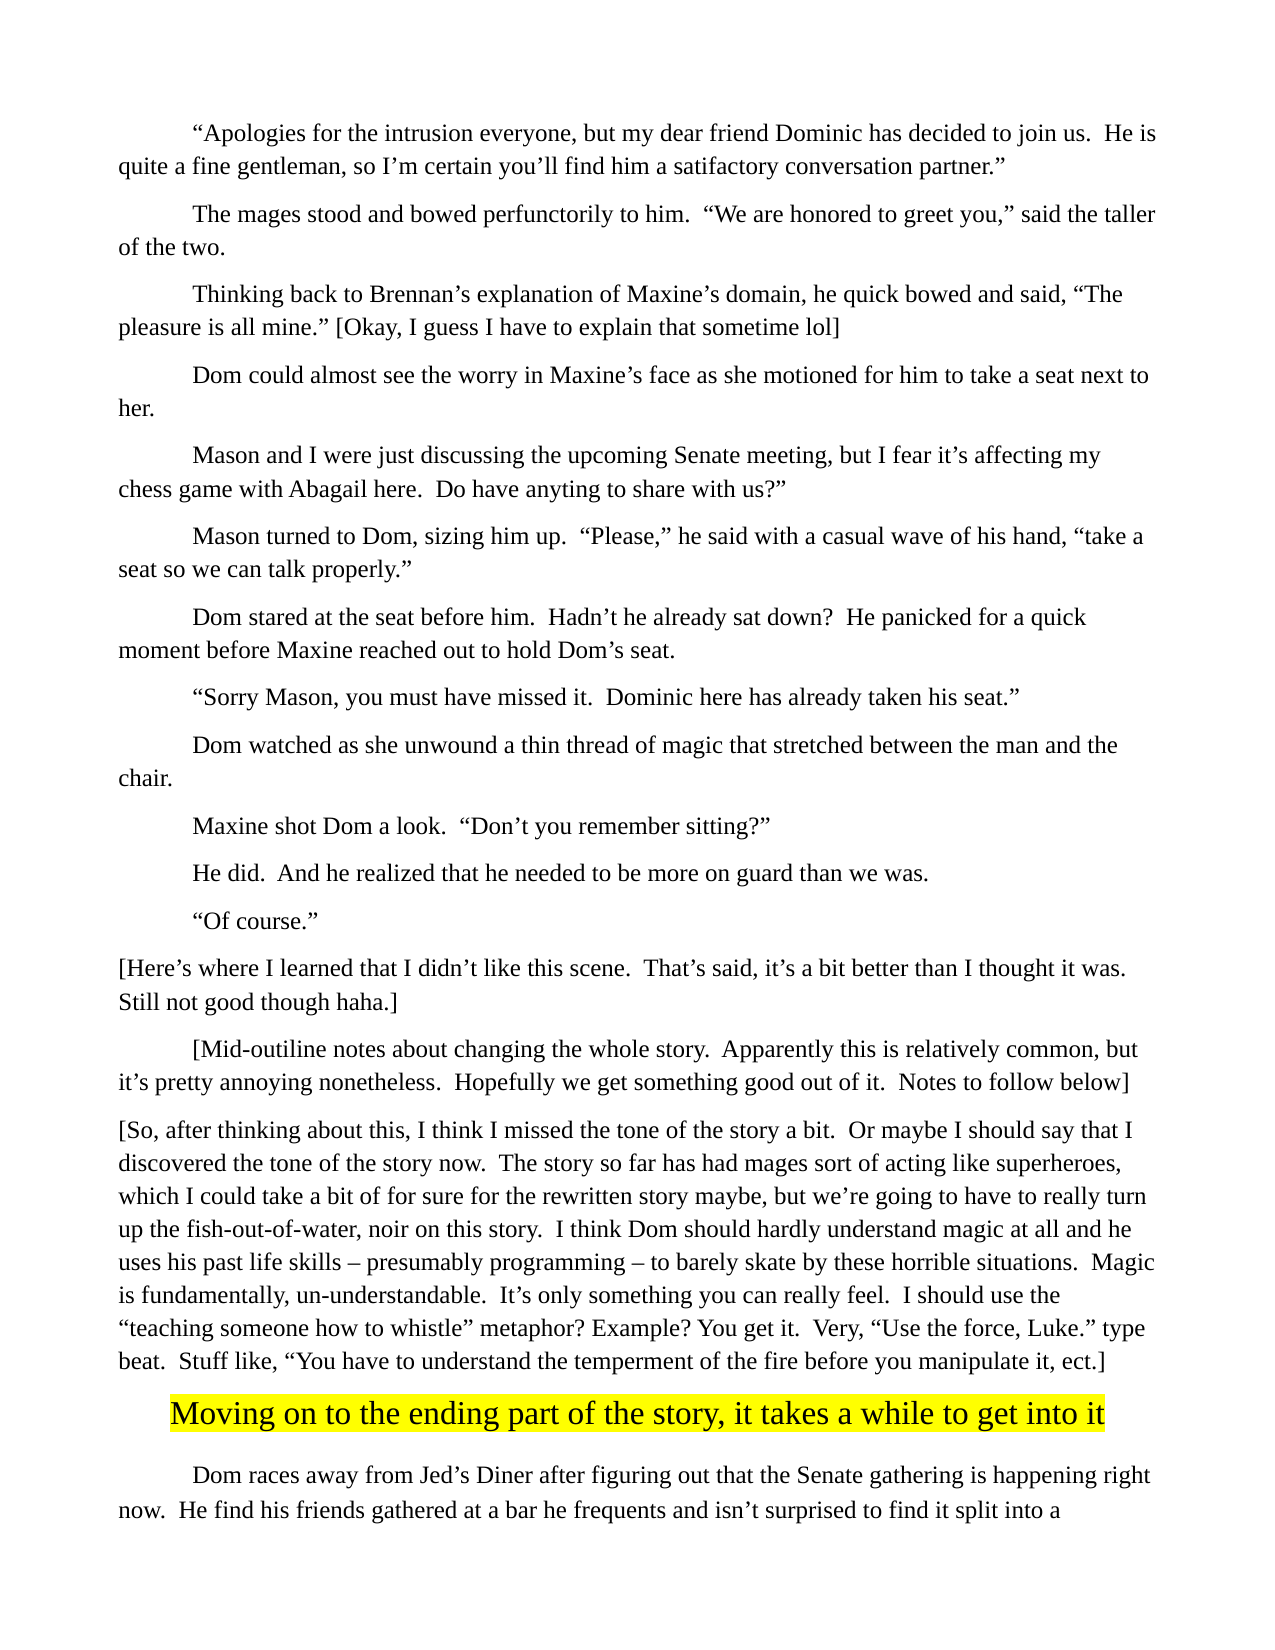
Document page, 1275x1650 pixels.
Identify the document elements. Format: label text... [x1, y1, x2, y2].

text The mages stood and bowed perfunctorily to him. “We are honored to greet you,” said the taller of the two. [118, 199, 1157, 261]
text Mason turned to Dom, sizing him up. “Please,” he said with a casual wave of his hand, “take a seat so we can talk properly.” [118, 521, 1157, 583]
text Dom watched as she unwound a thin thread of magic that stretched between the man and the chair. [118, 730, 1157, 792]
text He did. And he realized that he needed to be more on guard than we was. [118, 858, 1157, 887]
text Dom stared at the seat before him. Hadn’t he already sat down? He panicked for a quick moment before Maxine reached out to hold Dom’s seat. [118, 602, 1157, 664]
text “Of course.” [118, 906, 1157, 935]
text Dom could almost see the worry in Maxine’s face as she motioned for him to take a seat next to her. [118, 360, 1157, 422]
text Maxine shot Dom a look. “Don’t you remember sitting?” [118, 811, 1157, 839]
text Thinking back to Brennan’s explanation of Maxine’s domain, he quick bowed and said, “The pleasure is all mine.” [Okay, I guess I have to explain that sometime lol] [118, 279, 1157, 341]
text [Here’s where I learned that I didn’t like this scene. That’s said, it’s a bit better than I thought it was. Still not good though haha.] [118, 953, 1157, 1015]
text [So, after thinking about this, I think I missed the tone of the story a bit. Or maybe I should say that I discovered the tone of the story now. The story so far has had mages sort of acting like superheroes, which I could take a bit of for sure for the rewritten story maybe, but we’re going to have to really turn up the fish-out-of-water, noir on this story. I think Dom should hardly understand magic at all and he uses his past life skills – presumably programming – to barely skate by these horrible situations. Magic is fundamentally, un-understandable. It’s only something you can really feel. I should use the “teaching someone how to whistle” metaphor? Example? You get it. Very, “Use the force, Luke.” type beat. Stuff like, “You have to understand the temperment of the fire before you manipulate it, ect.] [118, 1115, 1157, 1375]
text “Apologies for the intrusion everyone, but my dear friend Dominic has decided to join us. He is quite a fine gentleman, so I’m certain you’ll find him a satifactory conversation partner.” [118, 118, 1157, 180]
text [Mid-outiline notes about changing the whole story. Apparently this is relatively common, but it’s pretty annoying nonetheless. Hopefully we get something good out of it. Notes to follow below] [118, 1034, 1157, 1096]
text Moving on to the ending part of the story, it takes a while to get into it [118, 1393, 1157, 1432]
text Dom races away from Jed’s Diner after figuring out that the Senate gathering is happening right now. He find his friends gathered at a bar he frequents and isn’t surprised to find it split into a [118, 1452, 1157, 1523]
text Mason and I were just discussing the upcoming Senate meeting, but I fear it’s affecting my chess game with Abagail here. Do have anyting to share with us?” [118, 441, 1157, 502]
text “Sorry Mason, you must have missed it. Dominic here has already taken his seat.” [118, 682, 1157, 711]
